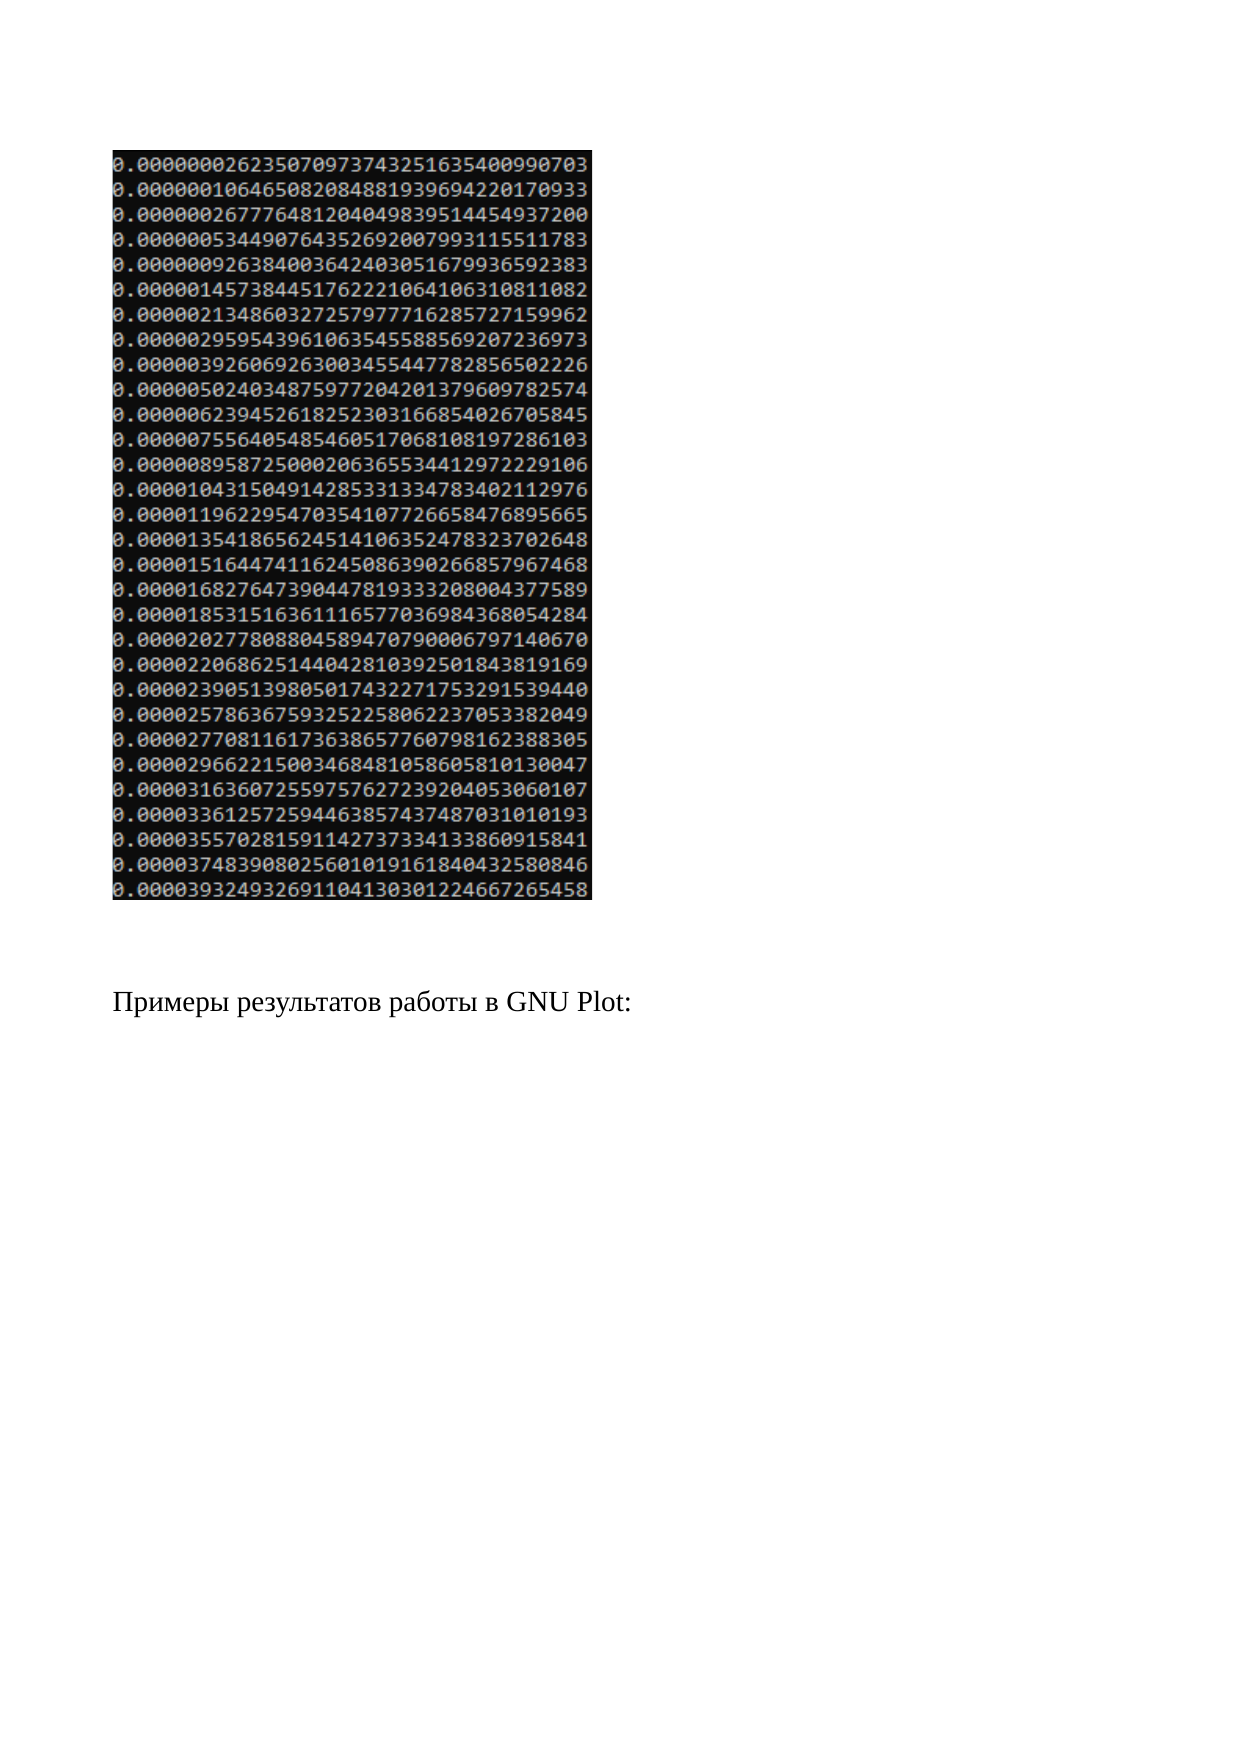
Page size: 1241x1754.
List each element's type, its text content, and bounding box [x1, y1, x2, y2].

picture [112, 150, 593, 900]
subtitle Примеры результатов работы в GNU Plot: [112, 984, 1128, 1017]
